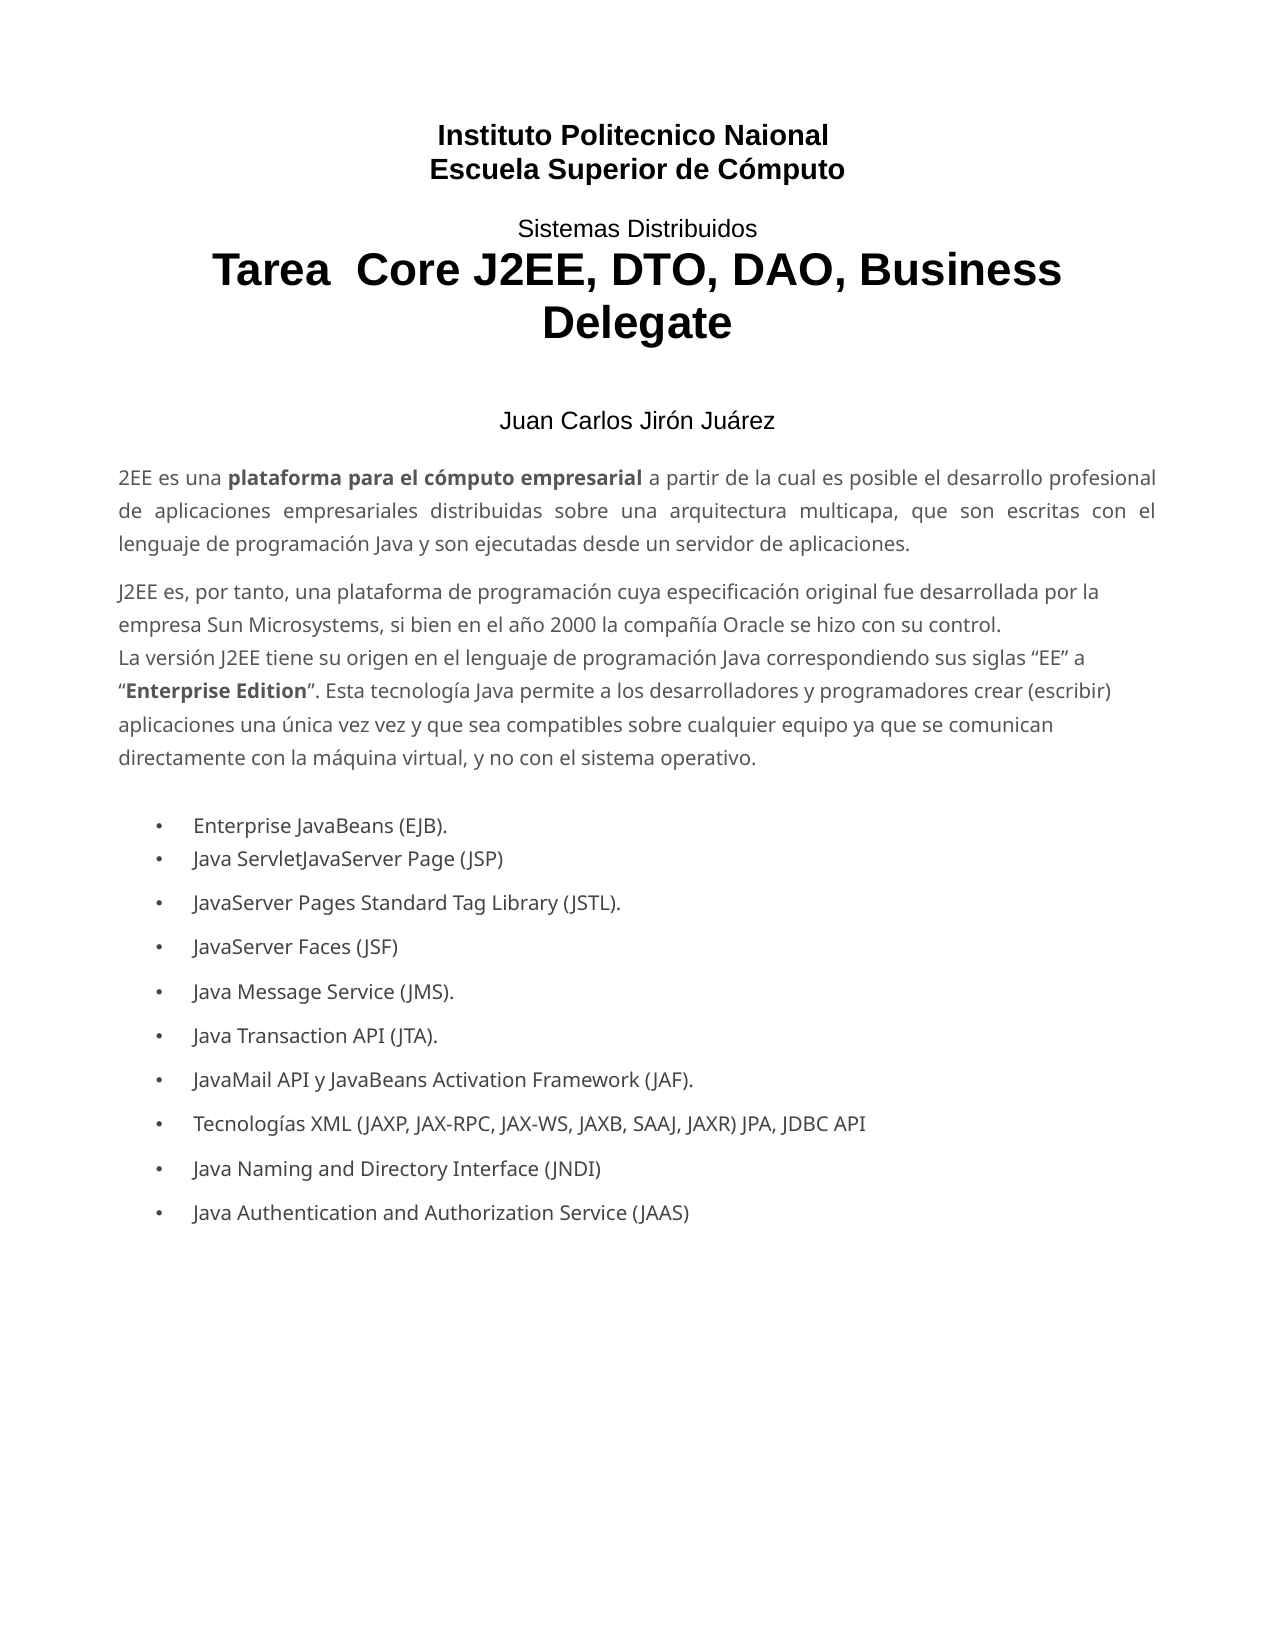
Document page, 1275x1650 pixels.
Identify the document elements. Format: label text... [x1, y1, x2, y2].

list JavaServer Faces (JSF) [156, 933, 1157, 961]
list JavaMail API y JavaBeans Activation Framework (JAF). [156, 1066, 1157, 1093]
text Tarea Core J2EE, DTO, DAO, Business Delegate [118, 243, 1157, 348]
list Enterprise JavaBeans (EJB). [156, 811, 1157, 839]
list Java Transaction API (JTA). [156, 1022, 1157, 1049]
list JavaServer Pages Standard Tag Library (JSTL). [156, 889, 1157, 916]
text J2EE es, por tanto, una plataforma de programación cuya especificación original fue desarrollada por la empresa Sun Microsystems, si bien en el año 2000 la compañía Oracle se hizo con su control. [118, 577, 1157, 638]
text Juan Carlos Jirón Juárez [118, 406, 1157, 434]
text Sistemas Distribuidos [118, 214, 1157, 243]
text Instituto Politecnico Naional [118, 118, 1157, 152]
list Java Naming and Directory Interface (JNDI) [156, 1154, 1157, 1182]
list Java ServletJavaServer Page (JSP) [156, 844, 1157, 872]
list Java Message Service (JMS). [156, 977, 1157, 1005]
text La versión J2EE tiene su origen en el lenguaje de programación Java correspondiendo sus siglas “EE” a “Enterprise Edition”. Esta tecnología Java permite a los desarrolladores y programadores crear (escribir) aplicaciones una única vez vez y que sea compatibles sobre cualquier equipo ya que se comunican directamente con la máquina virtual, y no con el sistema operativo. [118, 644, 1157, 771]
list Java Authentication and Authorization Service (JAAS) [156, 1199, 1157, 1226]
list Tecnologías XML (JAXP, JAX-RPC, JAX-WS, JAXB, SAAJ, JAXR) JPA, JDBC API [156, 1110, 1157, 1138]
text 2EE es una plataforma para el cómputo empresarial a partir de la cual es posible el desarrollo profesional de aplicaciones empresariales distribuidas sobre una arquitectura multicapa, que son escritas con el lenguaje de programación Java y son ejecutadas desde un servidor de aplicaciones. [118, 463, 1157, 557]
text Escuela Superior de Cómputo [118, 152, 1157, 185]
